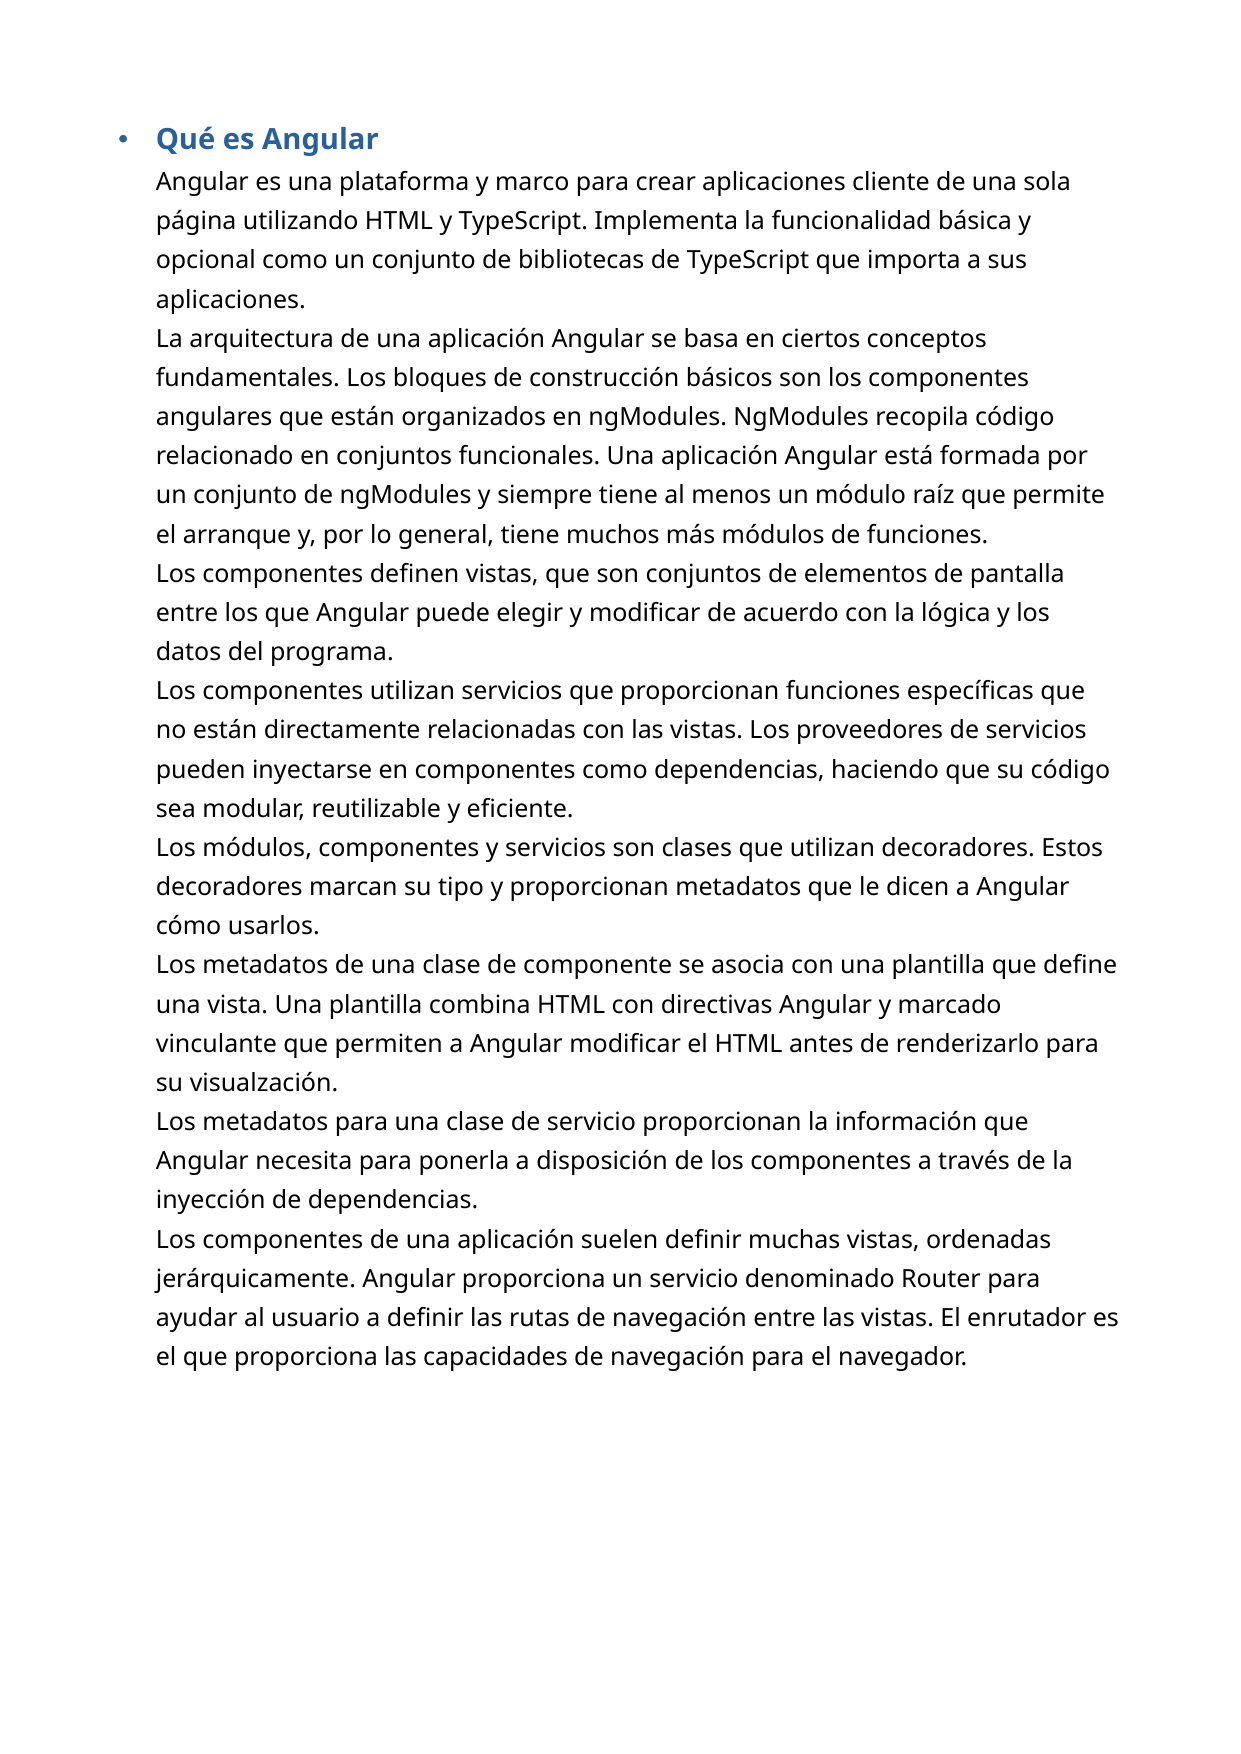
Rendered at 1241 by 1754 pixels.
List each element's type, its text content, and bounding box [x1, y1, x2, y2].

list Los componentes utilizan servicios que proporcionan funciones específicas que no están directamente relacionadas con las vistas. Los proveedores de servicios pueden inyectarse en componentes como dependencias, haciendo que su código sea modular, reutilizable y eficiente. [118, 673, 1122, 824]
list Angular es una plataforma y marco para crear aplicaciones cliente de una sola página utilizando HTML y TypeScript. Implementa la funcionalidad básica y opcional como un conjunto de bibliotecas de TypeScript que importa a sus aplicaciones. [118, 164, 1122, 315]
list Los metadatos de una clase de componente se asocia con una plantilla que define una vista. Una plantilla combina HTML con directivas Angular y marcado vinculante que permiten a Angular modificar el HTML antes de renderizarlo para su visualzación. [118, 947, 1122, 1099]
list Los metadatos para una clase de servicio proporcionan la información que Angular necesita para ponerla a disposición de los componentes a través de la inyección de dependencias. [118, 1104, 1122, 1216]
list Los componentes definen vistas, que son conjuntos de elementos de pantalla entre los que Angular puede elegir y modificar de acuerdo con la lógica y los datos del programa. [118, 555, 1122, 668]
list Los módulos, componentes y servicios son clases que utilizan decoradores. Estos decoradores marcan su tipo y proporcionan metadatos que le dicen a Angular cómo usarlos. [118, 829, 1122, 942]
subtitle Qué es Angular [118, 118, 1122, 158]
list La arquitectura de una aplicación Angular se basa en ciertos conceptos fundamentales. Los bloques de construcción básicos son los componentes angulares que están organizados en ngModules. NgModules recopila código relacionado en conjuntos funcionales. Una aplicación Angular está formada por un conjunto de ngModules y siempre tiene al menos un módulo raíz que permite el arranque y, por lo general, tiene muchos más módulos de funciones. [118, 320, 1122, 550]
list Los componentes de una aplicación suelen definir muchas vistas, ordenadas jerárquicamente. Angular proporciona un servicio denominado Router para ayudar al usuario a definir las rutas de navegación entre las vistas. El enrutador es el que proporciona las capacidades de navegación para el navegador. [118, 1221, 1122, 1373]
